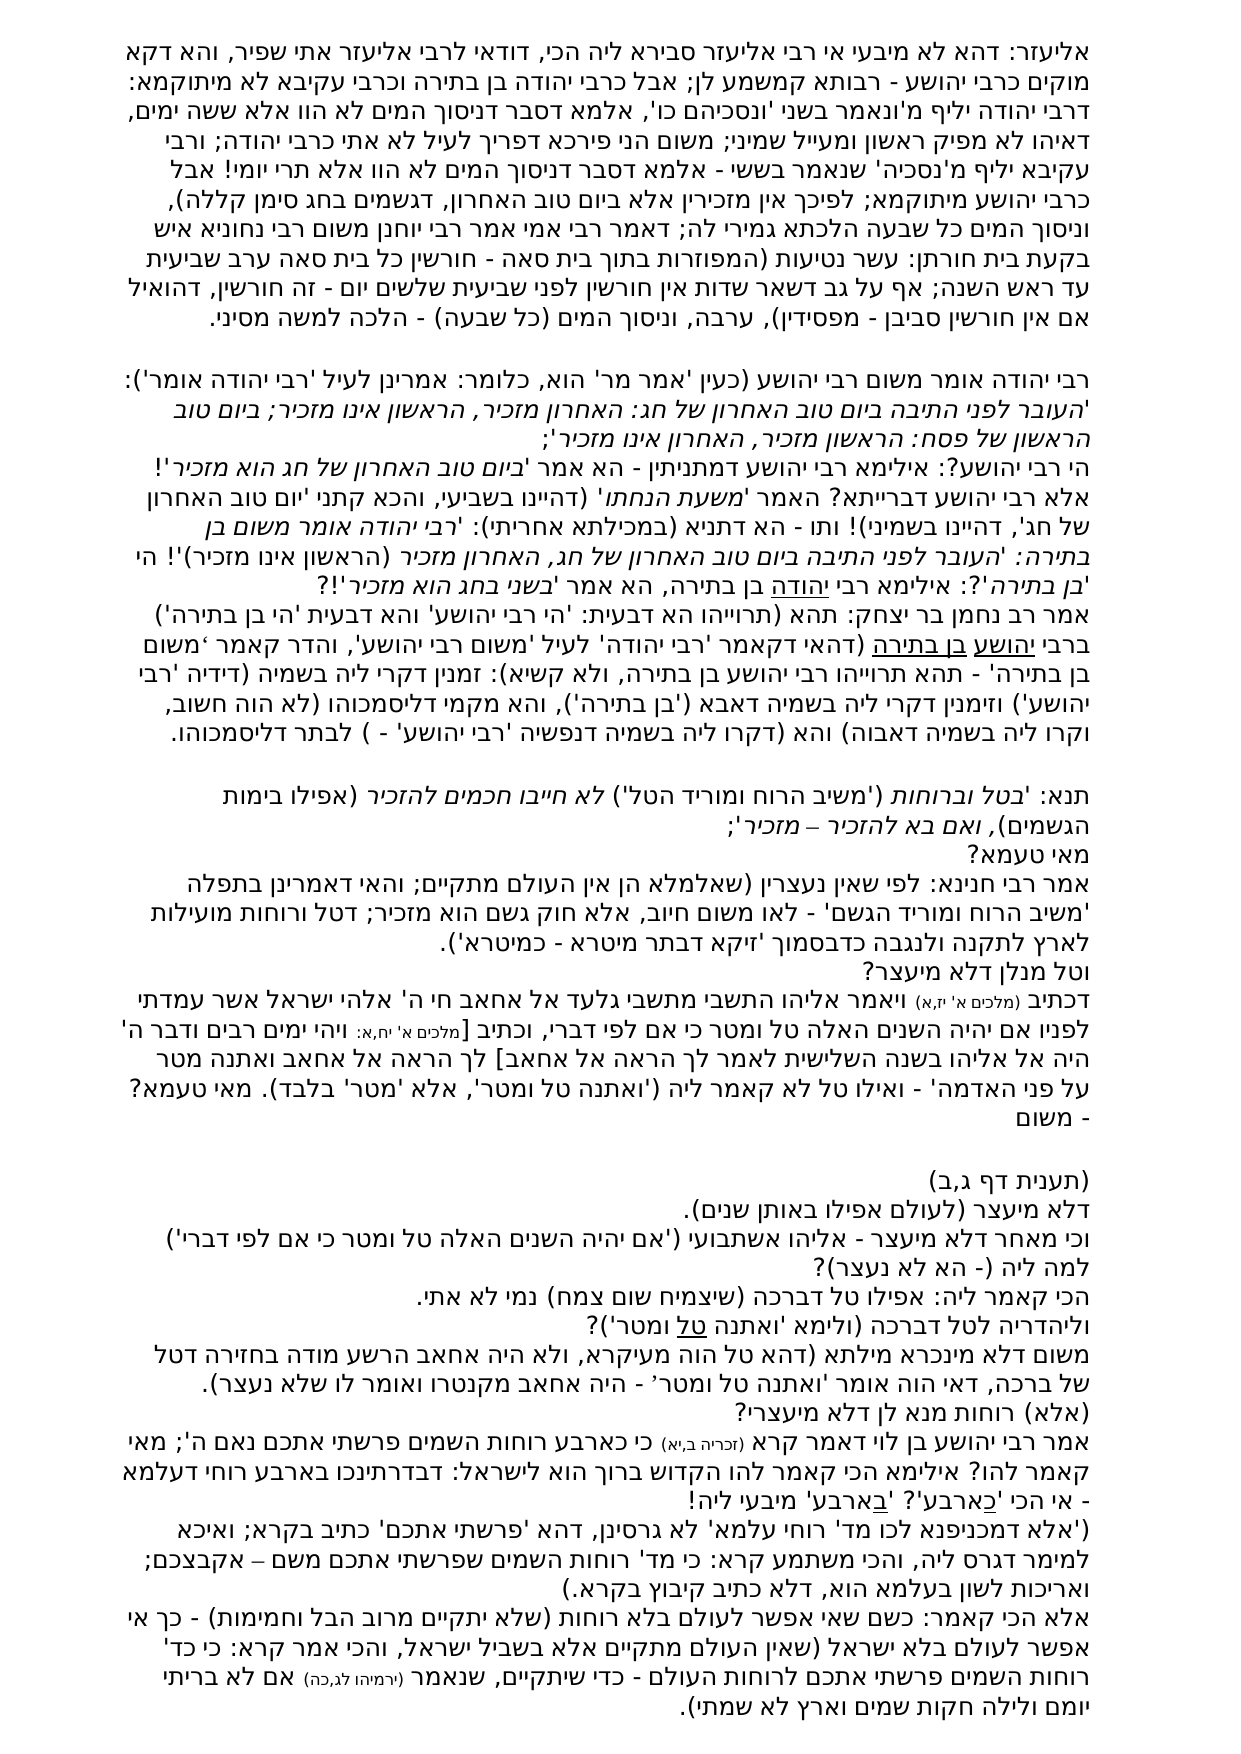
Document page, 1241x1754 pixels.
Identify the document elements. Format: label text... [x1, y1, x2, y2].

text רבי יהודה אומר משום רבי יהושע (כעין 'אמר מר' הוא, כלומר: אמרינן לעיל 'רבי יהודה אומר'): 'העובר לפני התיבה ביום טוב האחרון של חג: האחרון מזכיר, הראשון אינו מזכיר; ביום טוב הראשון של פסח: הראשון מזכיר, האחרון אינו מזכיר'; [120, 366, 1090, 454]
text דלא מיעצר (לעולם אפילו באותן שנים). [120, 1195, 1090, 1224]
text אליעזר: דהא לא מיבעי אי רבי אליעזר סבירא ליה הכי, דודאי לרבי אליעזר אתי שפיר, והא דקא מוקים כרבי יהושע - רבותא קמשמע לן; אבל כרבי יהודה בן בתירה וכרבי עקיבא לא מיתוקמא: דרבי יהודה יליף מ'ונאמר בשני 'ונסכיהם כו', אלמא דסבר דניסוך המים לא הוו אלא ששה ימים, דאיהו לא מפיק ראשון ומעייל שמיני; משום הני פירכא דפריך לעיל לא אתי כרבי יהודה; ורבי עקיבא יליף מ'נסכיה' שנאמר בששי - אלמא דסבר דניסוך המים לא הוו אלא תרי יומי! אבל כרבי יהושע מיתוקמא; לפיכך אין מזכירין אלא ביום טוב האחרון, דגשמים בחג סימן קללה), וניסוך המים כל שבעה הלכתא גמירי לה; דאמר רבי אמי אמר רבי יוחנן משום רבי נחוניא איש בקעת בית חורתן: עשר נטיעות (המפוזרות בתוך בית סאה - חורשין כל בית סאה ערב שביעית עד ראש השנה; אף על גב דשאר שדות אין חורשין לפני שביעית שלשים יום - זה חורשין, דהואיל אם אין חורשין סביבן - מפסידין), ערבה, וניסוך המים (כל שבעה) - הלכה למשה מסיני. [120, 37, 1090, 332]
text וליהדריה לטל דברכה (ולימא 'ואתנה טל ומטר')? [120, 1311, 1090, 1340]
text מאי טעמא? [120, 840, 1090, 869]
text אמר רבי חנינא: לפי שאין נעצרין (שאלמלא הן אין העולם מתקיים; והאי דאמרינן בתפלה 'משיב הרוח ומוריד הגשם' - לאו משום חיוב, אלא חוק גשם הוא מזכיר; דטל ורוחות מועילות לארץ לתקנה ולנגבה כדבסמוך 'זיקא דבתר מיטרא - כמיטרא'). [120, 869, 1090, 957]
text אמר רבי יהושע בן לוי דאמר קרא (זכריה ב,יא) כי כארבע רוחות השמים פרשתי אתכם נאם ה'; מאי קאמר להו? אילימא הכי קאמר להו הקדוש ברוך הוא לישראל: דבדרתינכו בארבע רוחי דעלמא - אי הכי 'כארבע'? 'בארבע' מיבעי ליה! [120, 1428, 1090, 1516]
text אמר רב נחמן בר יצחק: תהא (תרוייהו הא דבעית: 'הי רבי יהושע' והא דבעית 'הי בן בתירה') ברבי יהושע בן בתירה (דהאי דקאמר 'רבי יהודה' לעיל 'משום רבי יהושע', והדר קאמר ‘משום בן בתירה' - תהא תרוייהו רבי יהושע בן בתירה, ולא קשיא): זמנין דקרי ליה בשמיה (דידיה 'רבי יהושע') וזימנין דקרי ליה בשמיה דאבא ('בן בתירה'), והא מקמי דליסמכוהו (לא הוה חשוב, וקרו ליה בשמיה דאבוה) והא (דקרו ליה בשמיה דנפשיה 'רבי יהושע' - ) לבתר דליסמכוהו. [120, 601, 1090, 748]
text (אלא) רוחות מנא לן דלא מיעצרי? [120, 1399, 1090, 1428]
text אלא הכי קאמר: כשם שאי אפשר לעולם בלא רוחות (שלא יתקיים מרוב הבל וחמימות) - כך אי אפשר לעולם בלא ישראל (שאין העולם מתקיים אלא בשביל ישראל, והכי אמר קרא: כי כד' רוחות השמים פרשתי אתכם לרוחות העולם - כדי שיתקיים, שנאמר (ירמיהו לג,כה) אם לא בריתי יומם ולילה חקות שמים וארץ לא שמתי). [120, 1604, 1090, 1721]
text הכי קאמר ליה: אפילו טל דברכה (שיצמיח שום צמח) נמי לא אתי. [120, 1282, 1090, 1311]
text וטל מנלן דלא מיעצר? [120, 957, 1090, 986]
text וכי מאחר דלא מיעצר - אליהו אשתבועי ('אם יהיה השנים האלה טל ומטר כי אם לפי דברי') למה ליה (- הא לא נעצר)? [120, 1224, 1090, 1282]
text הי רבי יהושע?: אילימא רבי יהושע דמתניתין - הא אמר 'ביום טוב האחרון של חג הוא מזכיר'! אלא רבי יהושע דברייתא? האמר 'משעת הנחתו' (דהיינו בשביעי, והכא קתני 'יום טוב האחרון של חג', דהיינו בשמיני)! ותו - הא דתניא (במכילתא אחריתי): 'רבי יהודה אומר משום בן בתירה: 'העובר לפני התיבה ביום טוב האחרון של חג, האחרון מזכיר (הראשון אינו מזכיר)'! הי 'בן בתירה'?: אילימא רבי יהודה בן בתירה, הא אמר 'בשני בחג הוא מזכיר'!? [120, 454, 1090, 601]
text תנא: 'בטל וברוחות ('משיב הרוח ומוריד הטל') לא חייבו חכמים להזכיר (אפילו בימות הגשמים), ואם בא להזכיר – מזכיר'; [120, 782, 1090, 840]
text דכתיב (מלכים א' יז,א) ויאמר אליהו התשבי מתשבי גלעד אל אחאב חי ה' אלהי ישראל אשר עמדתי לפניו אם יהיה השנים האלה טל ומטר כי אם לפי דברי, וכתיב [מלכים א' יח,א: ויהי ימים רבים ודבר ה' היה אל אליהו בשנה השלישית לאמר לך הראה אל אחאב] לך הראה אל אחאב ואתנה מטר על פני האדמה' - ואילו טל לא קאמר ליה ('ואתנה טל ומטר', אלא 'מטר' בלבד). מאי טעמא? - משום [120, 986, 1090, 1132]
text משום דלא מינכרא מילתא (דהא טל הוה מעיקרא, ולא היה אחאב הרשע מודה בחזירה דטל של ברכה, דאי הוה אומר 'ואתנה טל ומטר’ - היה אחאב מקנטרו ואומר לו שלא נעצר). [120, 1340, 1090, 1399]
text (תענית דף ג,ב) [120, 1166, 1090, 1195]
text ('אלא דמכניפנא לכו מד' רוחי עלמא' לא גרסינן, דהא 'פרשתי אתכם' כתיב בקרא; ואיכא למימר דגרס ליה, והכי משתמע קרא: כי מד' רוחות השמים שפרשתי אתכם משם – אקבצכם; ואריכות לשון בעלמא הוא, דלא כתיב קיבוץ בקרא.) [120, 1516, 1090, 1604]
